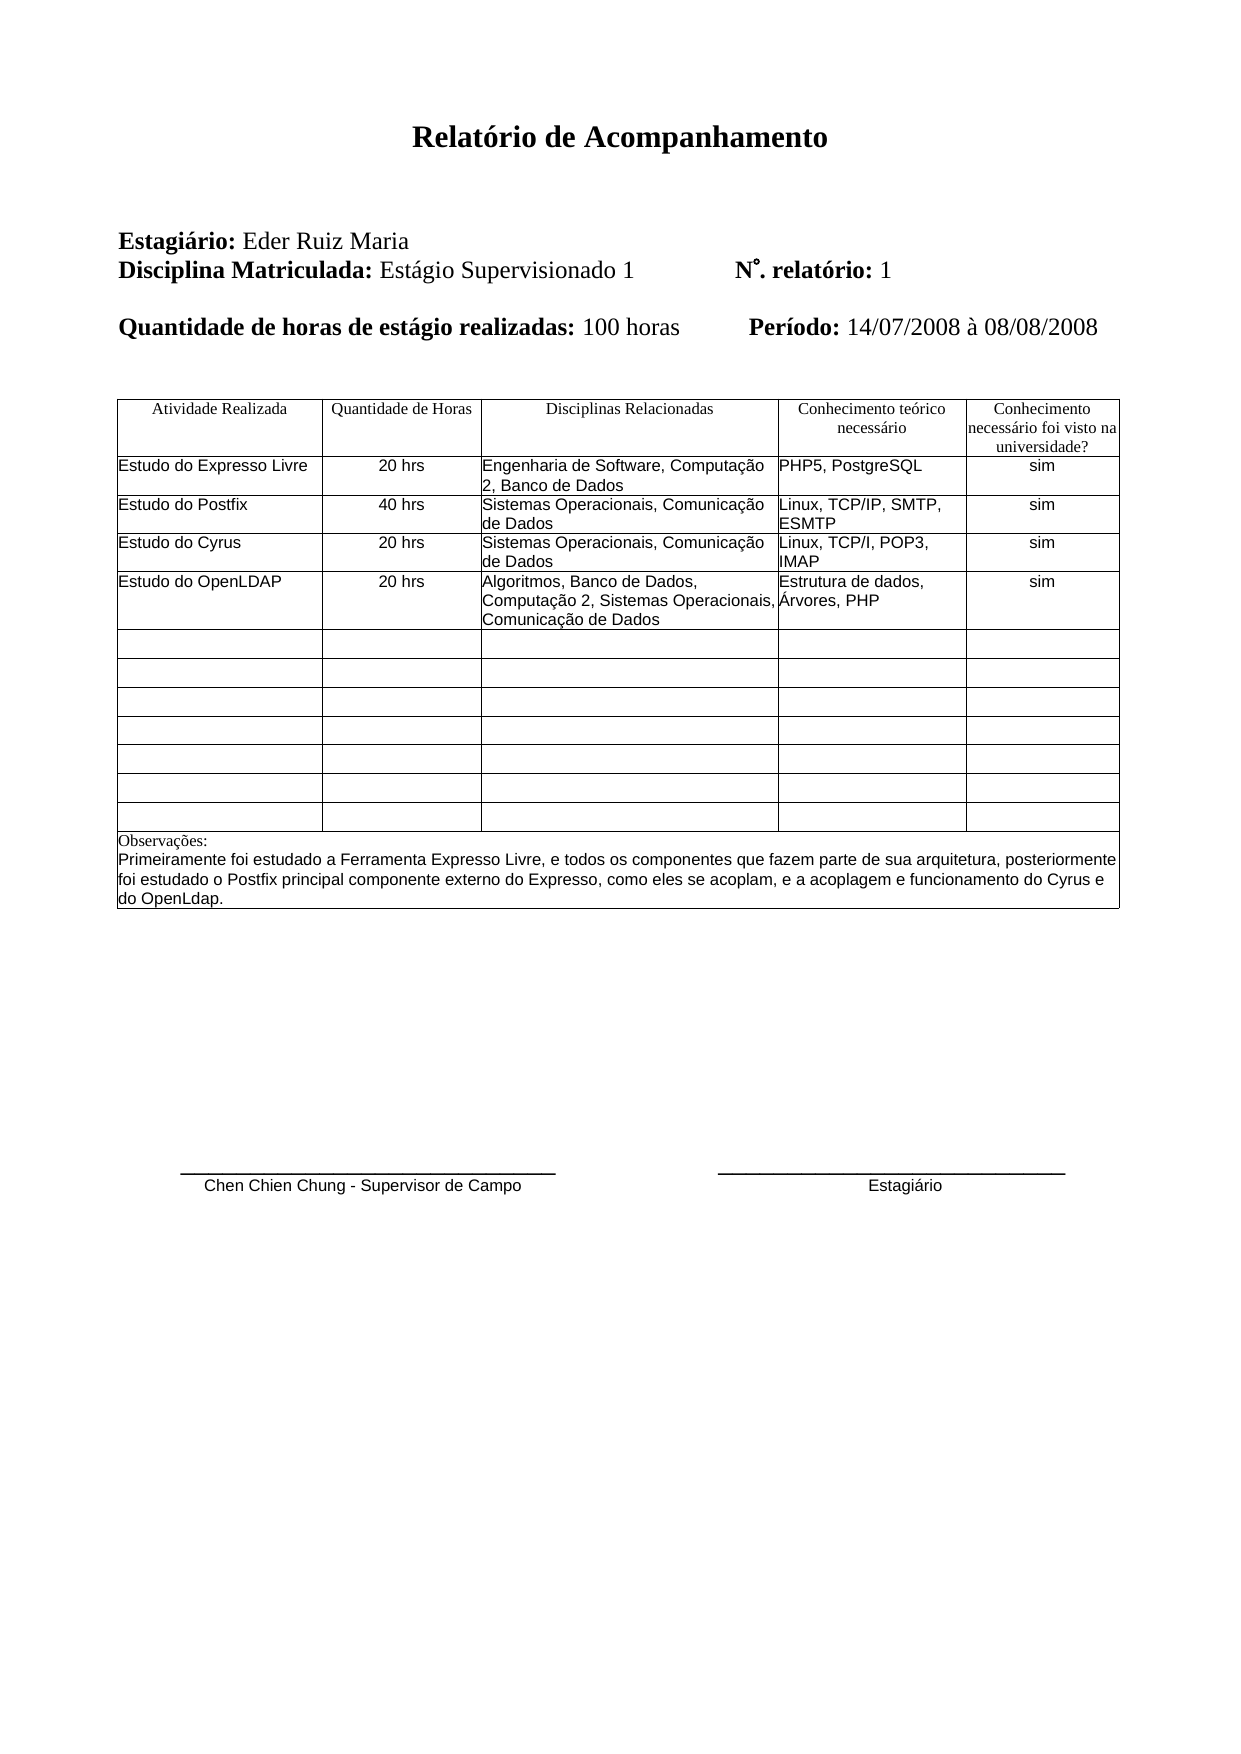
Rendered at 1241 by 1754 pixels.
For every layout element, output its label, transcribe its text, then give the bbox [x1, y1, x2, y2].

table_cell PHP5, PostgreSQL [779, 457, 966, 494]
table_cell [779, 774, 966, 802]
table_cell [779, 659, 966, 687]
table_cell sim [967, 496, 1119, 533]
table_header Atividade Realizada [118, 400, 322, 456]
table_cell [323, 630, 481, 658]
table_cell [967, 688, 1119, 716]
table_cell sim [967, 457, 1119, 494]
text Relatório de Acompanhamento [118, 118, 1122, 154]
table_header Conhecimento necessário foi visto na universidade? [967, 400, 1119, 456]
table_cell [967, 745, 1119, 773]
table_cell Sistemas Operacionais, Comunicação de Dados [482, 496, 778, 533]
table_cell [779, 717, 966, 744]
table_cell [482, 745, 778, 773]
table_cell [323, 717, 481, 744]
table_cell [118, 717, 322, 744]
table_cell [323, 803, 481, 831]
table_cell 20 hrs [323, 534, 481, 571]
table_cell sim [967, 572, 1119, 629]
table_cell 20 hrs [323, 572, 481, 629]
table_cell [779, 803, 966, 831]
table_header Conhecimento teórico necessário [779, 400, 966, 456]
table_cell Engenharia de Software, Computação 2, Banco de Dados [482, 457, 778, 494]
table_cell [967, 803, 1119, 831]
table_cell [482, 774, 778, 802]
text Chen Chien Chung - Supervisor de Campo Estagiário [118, 1176, 1122, 1195]
table_cell [118, 774, 322, 802]
text ___________________________ _________________________ [118, 1147, 1122, 1176]
table_cell [779, 688, 966, 716]
table_cell 20 hrs [323, 457, 481, 494]
text Disciplina Matriculada: Estágio Supervisionado 1 N. relatório: 1 [118, 255, 1122, 283]
table_cell Estrutura de dados, Árvores, PHP [779, 572, 966, 629]
table_cell [482, 688, 778, 716]
table_cell [118, 803, 322, 831]
table_cell Linux, TCP/I, POP3, IMAP [779, 534, 966, 571]
table_cell [323, 659, 481, 687]
table_cell [482, 717, 778, 744]
table_cell [779, 745, 966, 773]
table_cell [482, 630, 778, 658]
table_cell [323, 688, 481, 716]
table_header Quantidade de Horas [323, 400, 481, 456]
table_cell [967, 630, 1119, 658]
table_cell [967, 774, 1119, 802]
table_cell Linux, TCP/IP, SMTP, ESMTP [779, 496, 966, 533]
table_cell Observações: Primeiramente foi estudado a Ferramenta Expresso Livre, e todos os componentes que fazem parte de sua arquitetura, posteriormente foi estudado o Postfix principal componente externo do Expresso, como eles se acoplam, e a acoplagem e funcionamento do Cyrus e do OpenLdap. [118, 832, 1119, 908]
table_cell [967, 717, 1119, 744]
table_cell 40 hrs [323, 496, 481, 533]
table_cell Algoritmos, Banco de Dados, Computação 2, Sistemas Operacionais, Comunicação de Dados [482, 572, 778, 629]
table_cell Sistemas Operacionais, Comunicação de Dados [482, 534, 778, 571]
table_header Disciplinas Relacionadas [482, 400, 778, 456]
table_cell [118, 630, 322, 658]
table_cell Estudo do Postfix [118, 496, 322, 533]
table_cell [482, 803, 778, 831]
table_cell [482, 659, 778, 687]
text Estagiário: Eder Ruiz Maria [118, 226, 1122, 255]
table_cell [779, 630, 966, 658]
table_cell [967, 659, 1119, 687]
table_cell [323, 745, 481, 773]
table_cell [118, 659, 322, 687]
table_cell [323, 774, 481, 802]
table_cell Estudo do Cyrus [118, 534, 322, 571]
text Quantidade de horas de estágio realizadas: 100 horas Período: 14/07/2008 à 08/08/2008 [118, 312, 1122, 341]
table_cell [118, 688, 322, 716]
table_cell sim [967, 534, 1119, 571]
table_cell Estudo do Expresso Livre [118, 457, 322, 494]
table_cell Estudo do OpenLDAP [118, 572, 322, 629]
table_cell [118, 745, 322, 773]
